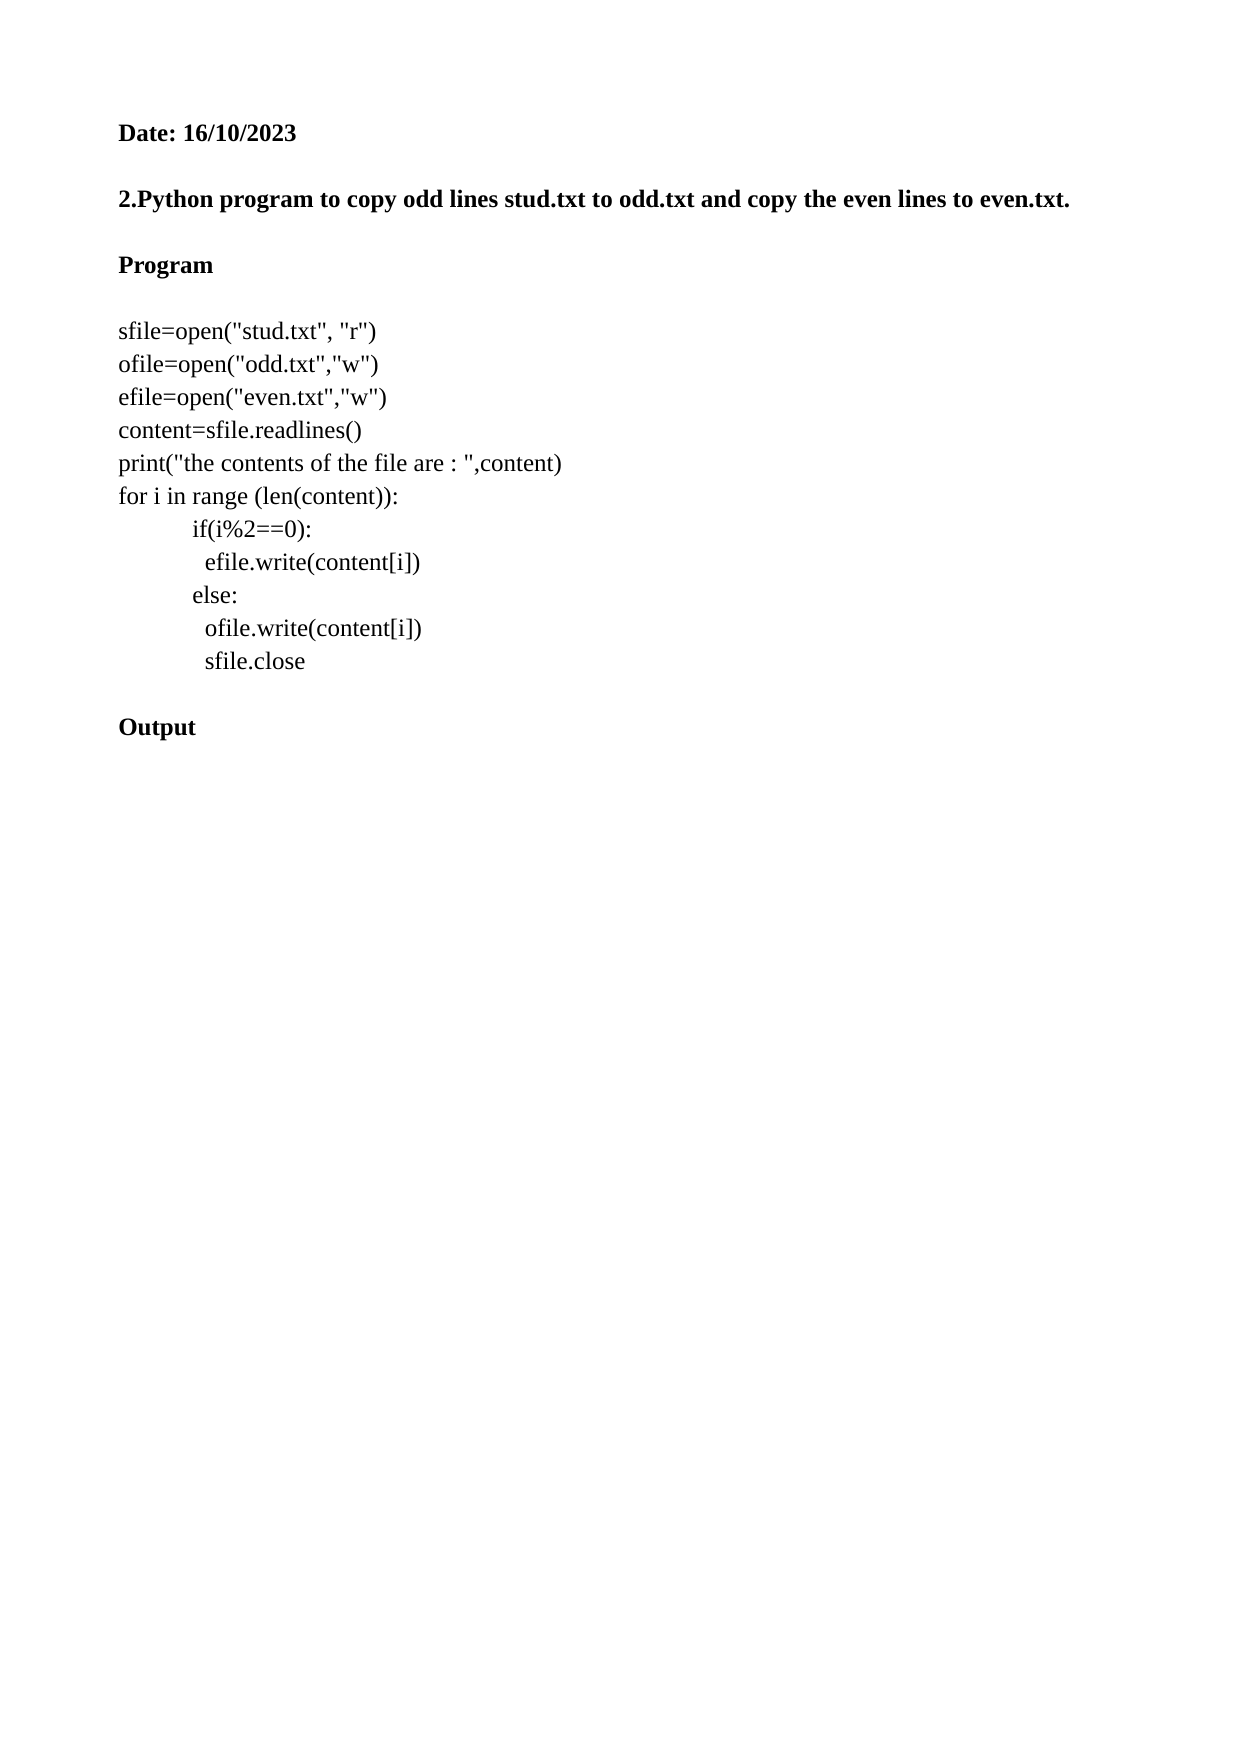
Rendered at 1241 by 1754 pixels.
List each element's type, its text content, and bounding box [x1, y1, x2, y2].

text ofile.write(content[i]) [118, 613, 1122, 642]
text print("the contents of the file are : ",content) [118, 448, 1122, 477]
text sfile.close [118, 646, 1122, 675]
text efile=open("even.txt","w") [118, 382, 1122, 411]
text efile.write(content[i]) [118, 547, 1122, 576]
text else: [118, 580, 1122, 609]
text Date: 16/10/2023 [118, 118, 1122, 147]
text ofile=open("odd.txt","w") [118, 349, 1122, 378]
text Program [118, 250, 1122, 279]
text if(i%2==0): [118, 514, 1122, 543]
text for i in range (len(content)): [118, 481, 1122, 510]
text Output [118, 712, 1122, 741]
text sfile=open("stud.txt", "r") [118, 316, 1122, 345]
text 2.Python program to copy odd lines stud.txt to odd.txt and copy the even lines to even.txt. [118, 184, 1122, 213]
text content=sfile.readlines() [118, 415, 1122, 444]
